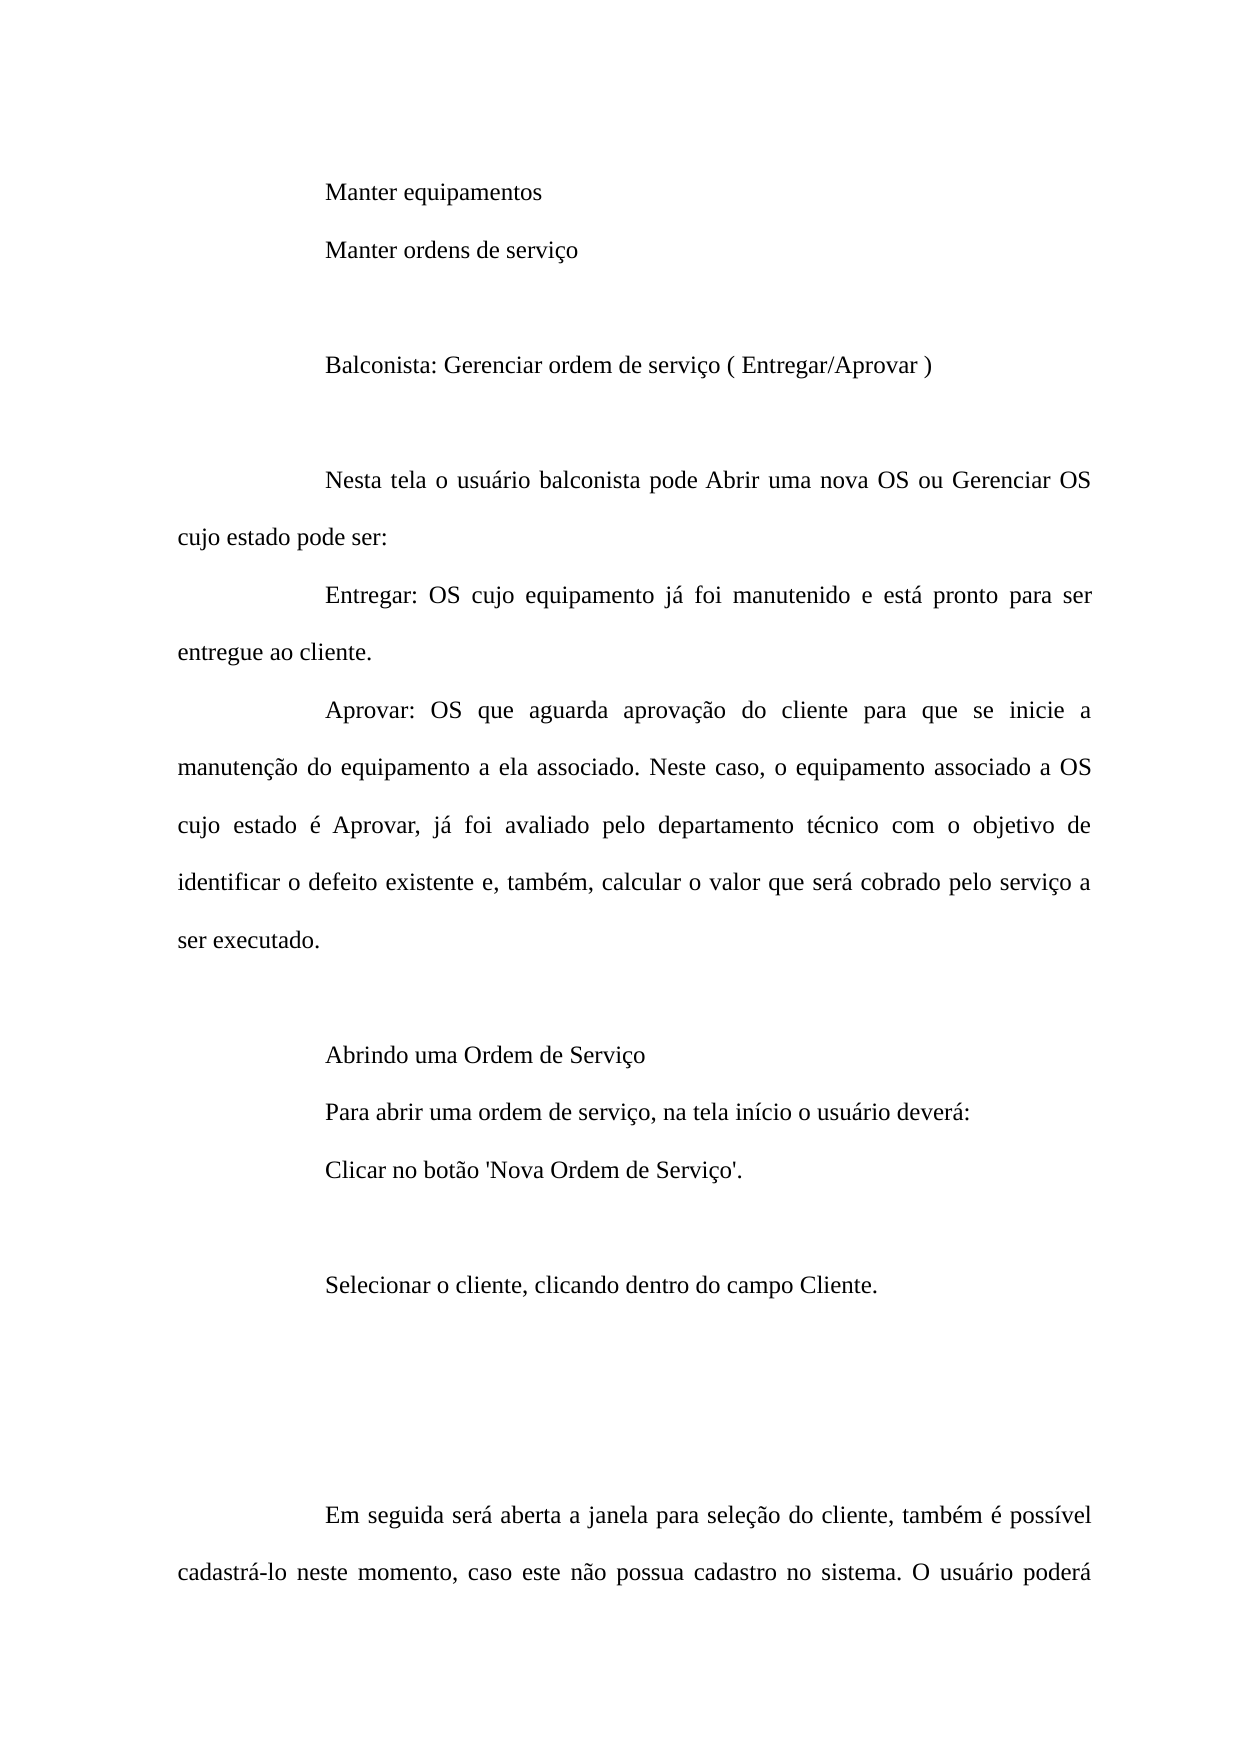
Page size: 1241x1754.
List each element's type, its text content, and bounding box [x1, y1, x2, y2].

text Para abrir uma ordem de serviço, na tela início o usuário deverá: [177, 1097, 1092, 1126]
text Balconista: Gerenciar ordem de serviço ( Entregar/Aprovar ) [177, 350, 1092, 378]
text Manter ordens de serviço [177, 235, 1092, 263]
text Nesta tela o usuário balconista pode Abrir uma nova OS ou Gerenciar OS cujo estado pode ser: [177, 465, 1092, 551]
text Em seguida será aberta a janela para seleção do cliente, também é possível cadastrá-lo neste momento, caso este não possua cadastro no sistema. O usuário poderá [177, 1500, 1092, 1586]
text Entregar: OS cujo equipamento já foi manutenido e está pronto para ser entregue ao cliente. [177, 580, 1092, 666]
text Manter equipamentos [177, 177, 1092, 206]
text Selecionar o cliente, clicando dentro do campo Cliente. [177, 1270, 1092, 1298]
text Clicar no botão 'Nova Ordem de Serviço'. [177, 1155, 1092, 1183]
text Abrindo uma Ordem de Serviço [177, 1040, 1092, 1068]
text Aprovar: OS que aguarda aprovação do cliente para que se inicie a manutenção do equipamento a ela associado. Neste caso, o equipamento associado a OS cujo estado é Aprovar, já foi avaliado pelo departamento técnico com o objetivo de identificar o defeito existente e, também, calcular o valor que será cobrado pelo serviço a ser executado. [177, 695, 1092, 953]
